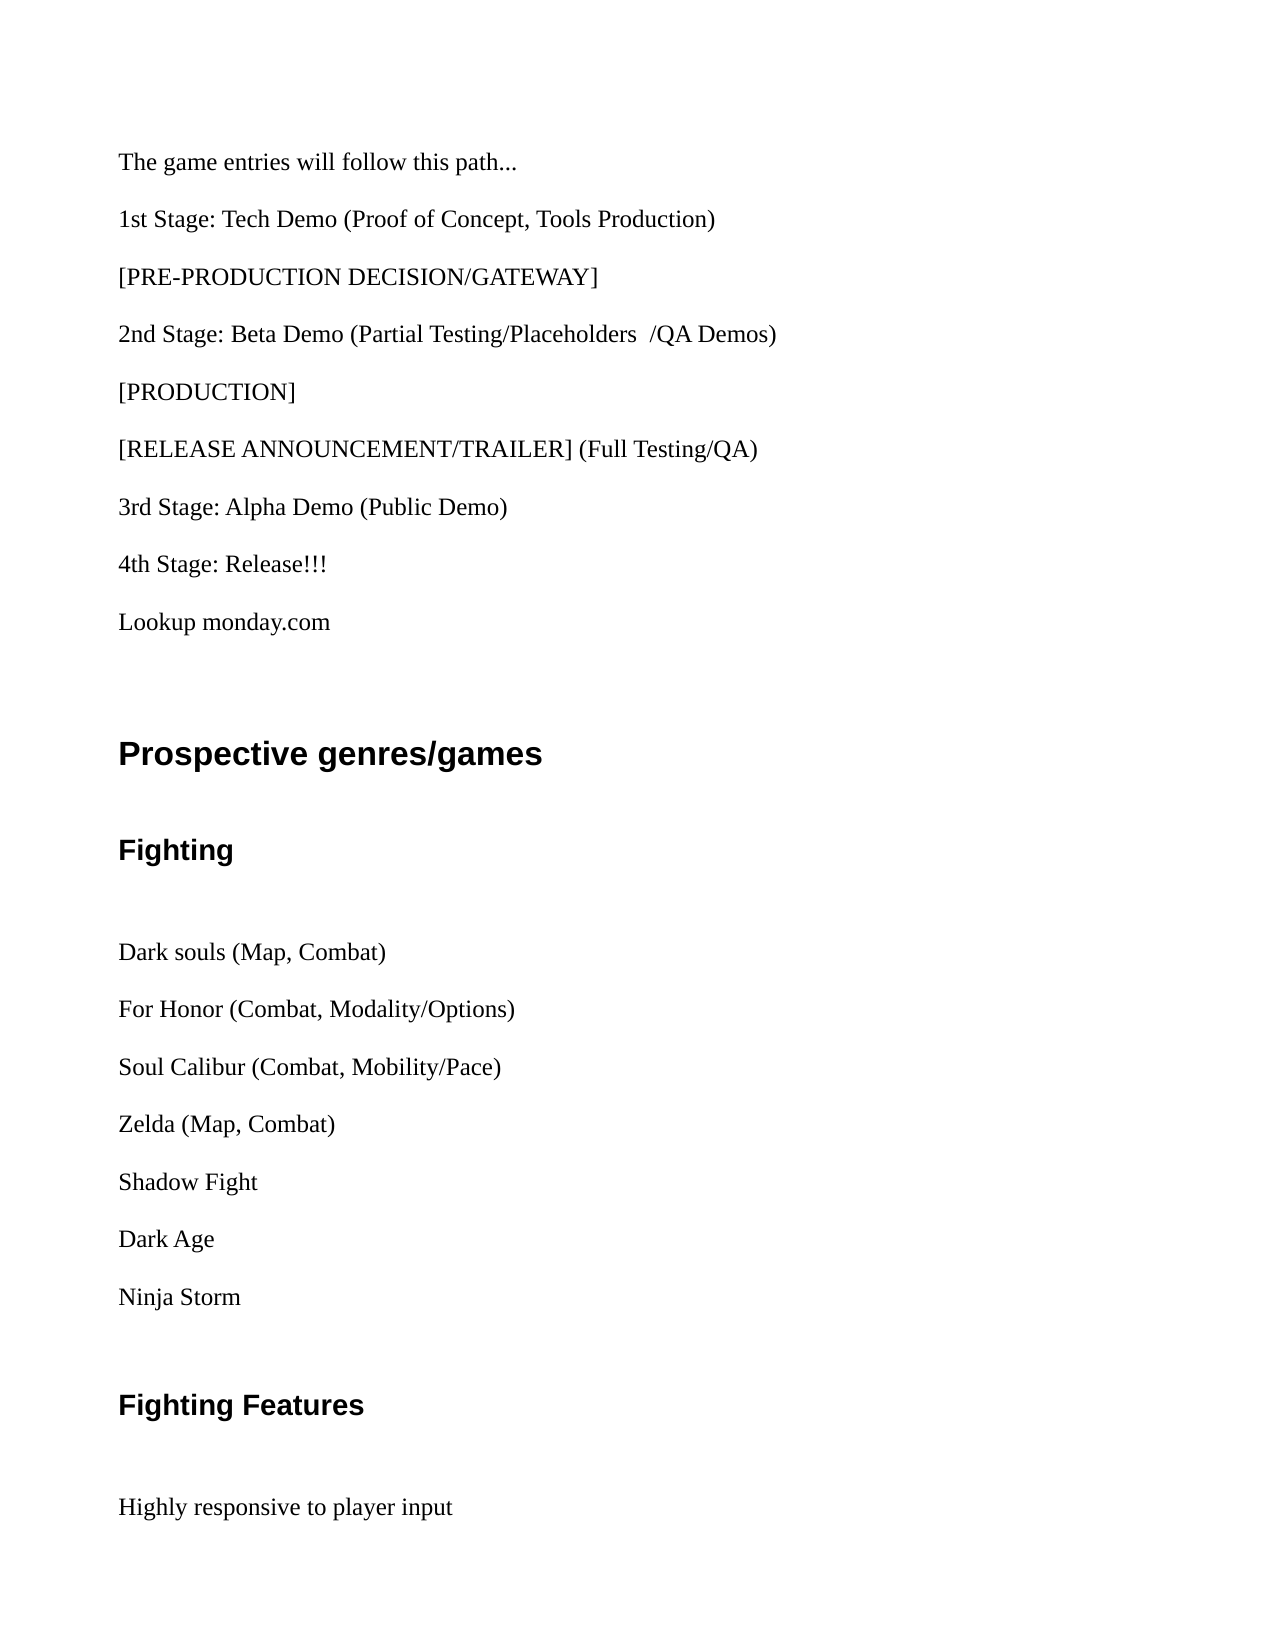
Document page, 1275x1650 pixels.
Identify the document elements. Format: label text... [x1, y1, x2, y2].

subtitle Prospective genres/games [118, 656, 1157, 772]
subtitle Fighting Features [118, 1354, 1157, 1422]
text Dark souls (Map, Combat) For Honor (Combat, Modality/Options) Soul Calibur (Combat, Mobility/Pace) Zelda (Map, Combat) Shadow Fight Dark Age Ninja Storm [118, 908, 1157, 1339]
text The game entries will follow this path... 1st Stage: Tech Demo (Proof of Concept, Tools Production) [PRE-PRODUCTION DECISION/GATEWAY] 2nd Stage: Beta Demo (Partial Testing/Placeholders /QA Demos) [PRODUCTION] [RELEASE ANNOUNCEMENT/TRAILER] (Full Testing/QA) 3rd Stage: Alpha Demo (Public Demo) 4th Stage: Release!!! Lookup monday.com [118, 118, 1157, 636]
text Highly responsive to player input Maintain flow of combat Rouge-Lite/Like Pixel Dungeon Soul Knight Rouge-Lite/Like Features Random map gen Tons of items Melee combat focus Racing/Driving Dr. Driving (Simplicity) Racing/Driving Features Vehicle choices Maps Action/Adventure Kingdom Hearts( 1,2, Birth By Sleep) Tiny Keep (Shallow Combat) Metal Gear Solid Dark Souls Paper Mario Uzimaki Chronicles Action/Adventure Features Open World Sandbox Experience Fast Paced Combat Vertical Gameplay Action/Adventure Projects 3D Quest Uzamaki Chronicles X Uncharted X Kindom Hearts (Synth Clone) Uzamaki Chronicles has decent open-area combat Combat, unfortunately, is separated from world navigation Areas within different cities are only seen in cut scenes Kingdom Hearts 2, movement abilities only seems to be concerned with combat, leaving world/level design feeling flat or 1 dimensional as far as progression (returning to levels post upgrades) Combat Uncharted Call of Duty Weapon Combat AI Combat Design (GDC Talk https://www.youtube.com/watch?v=G8W7EQKBgcg&feature=youtu.be) Story Each game in the library will exist as a tech-demo, gameplay will be developed first, with story only being used to support elements existing within the tech-demo and possibly hinting towards Game Engine The easiest game engine to utilize per existing knowledge and level of comfort would be: 1st - jMonkeyEngine Java Cross platform (Win, Mac and Linux) 2nd - Unity C# Cross platform + console Godot comes as a third And Unreal as last Structure The library itself will be structured like game store similar to steam. Gameplay Describe how the game is played. Be specific and describe each feature in a structured way. Core Game Mechanic #1 Details: How it works: Core Game Mechanic #2 Details: How it works: Core Game Mechanic #3 Details: How it works: Game elements Describe your game world, including all the characters, location, object, and other elements in it. 👤 Characters ... ... ... 🗺️ Locations ... ... ... 🏆️ Levels / missions ... ... ... 📦️ Objects ... ... ... Assets There are a few tools that can be used to author starter-assets. As the overall project expands, more specialized tools will aid in game-specific tasks Possible Sources Smithsonian Open Source 🎨 Art Blender (3D) GIMP AutoDesk [Custom PixelArt Editor] 🔊 Sound FL Studio ... ... Dialog Script Ink (ink - inkle's narrative scripting language , inkle/ink ) 🏃‍ Animation Blender [Customer Animation Editor] ... [118, 1434, 1157, 1520]
subtitle Fighting [118, 799, 1157, 867]
